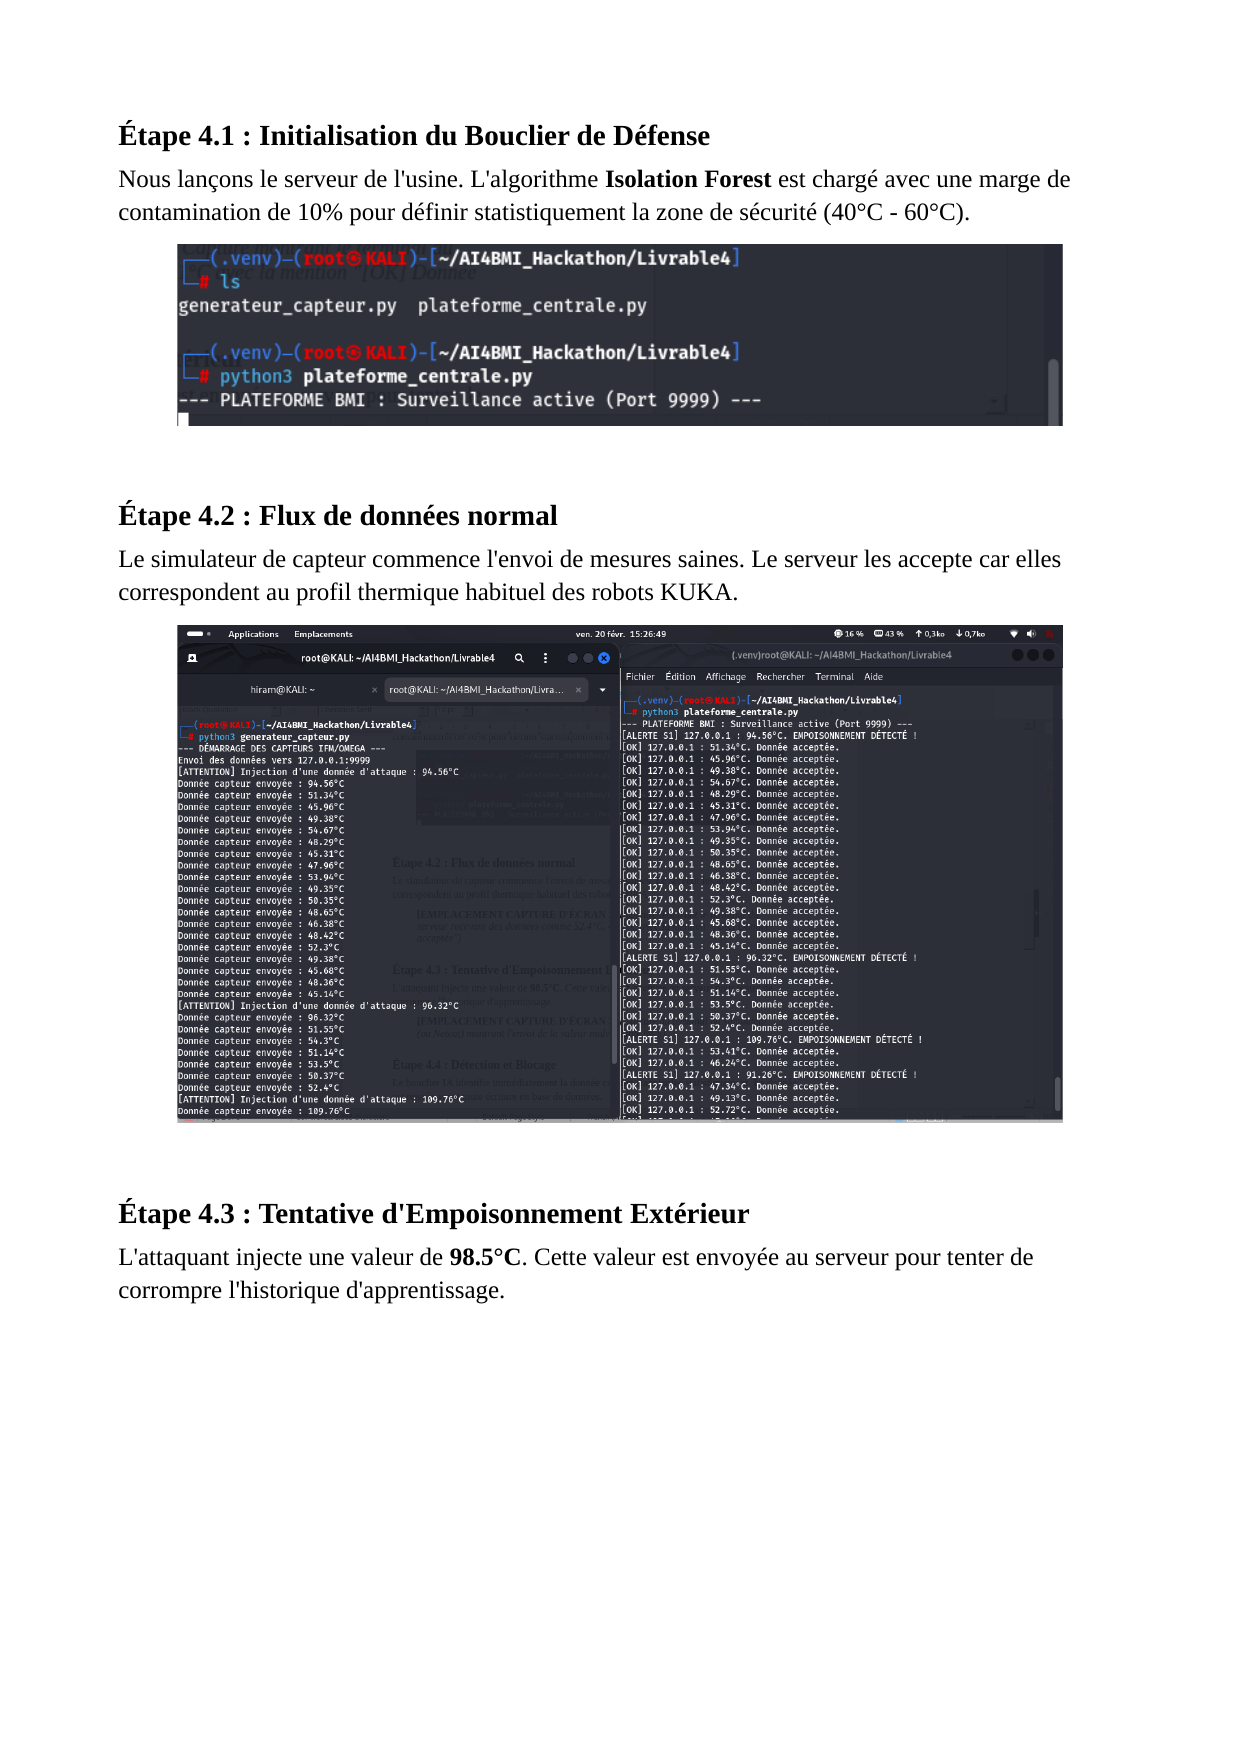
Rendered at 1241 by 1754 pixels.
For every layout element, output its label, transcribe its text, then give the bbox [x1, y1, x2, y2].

picture [177, 625, 1063, 1123]
text Le simulateur de capteur commence l'envoi de mesures saines. Le serveur les accepte car elles correspondent au profil thermique habituel des robots KUKA. [118, 544, 1122, 606]
text Nous lançons le serveur de l'usine. L'algorithme Isolation Forest est chargé avec une marge de contamination de 10% pour définir statistiquement la zone de sécurité (40°C - 60°C). [118, 164, 1122, 226]
subtitle Étape 4.2 : Flux de données normal [118, 498, 1122, 532]
subtitle Étape 4.3 : Tentative d'Empoisonnement Extérieur [118, 1196, 1122, 1229]
subtitle Étape 4.1 : Initialisation du Bouclier de Défense [118, 118, 1122, 152]
text L'attaquant injecte une valeur de 98.5°C. Cette valeur est envoyée au serveur pour tenter de corrompre l'historique d'apprentissage. [118, 1242, 1122, 1304]
picture [177, 244, 1063, 426]
